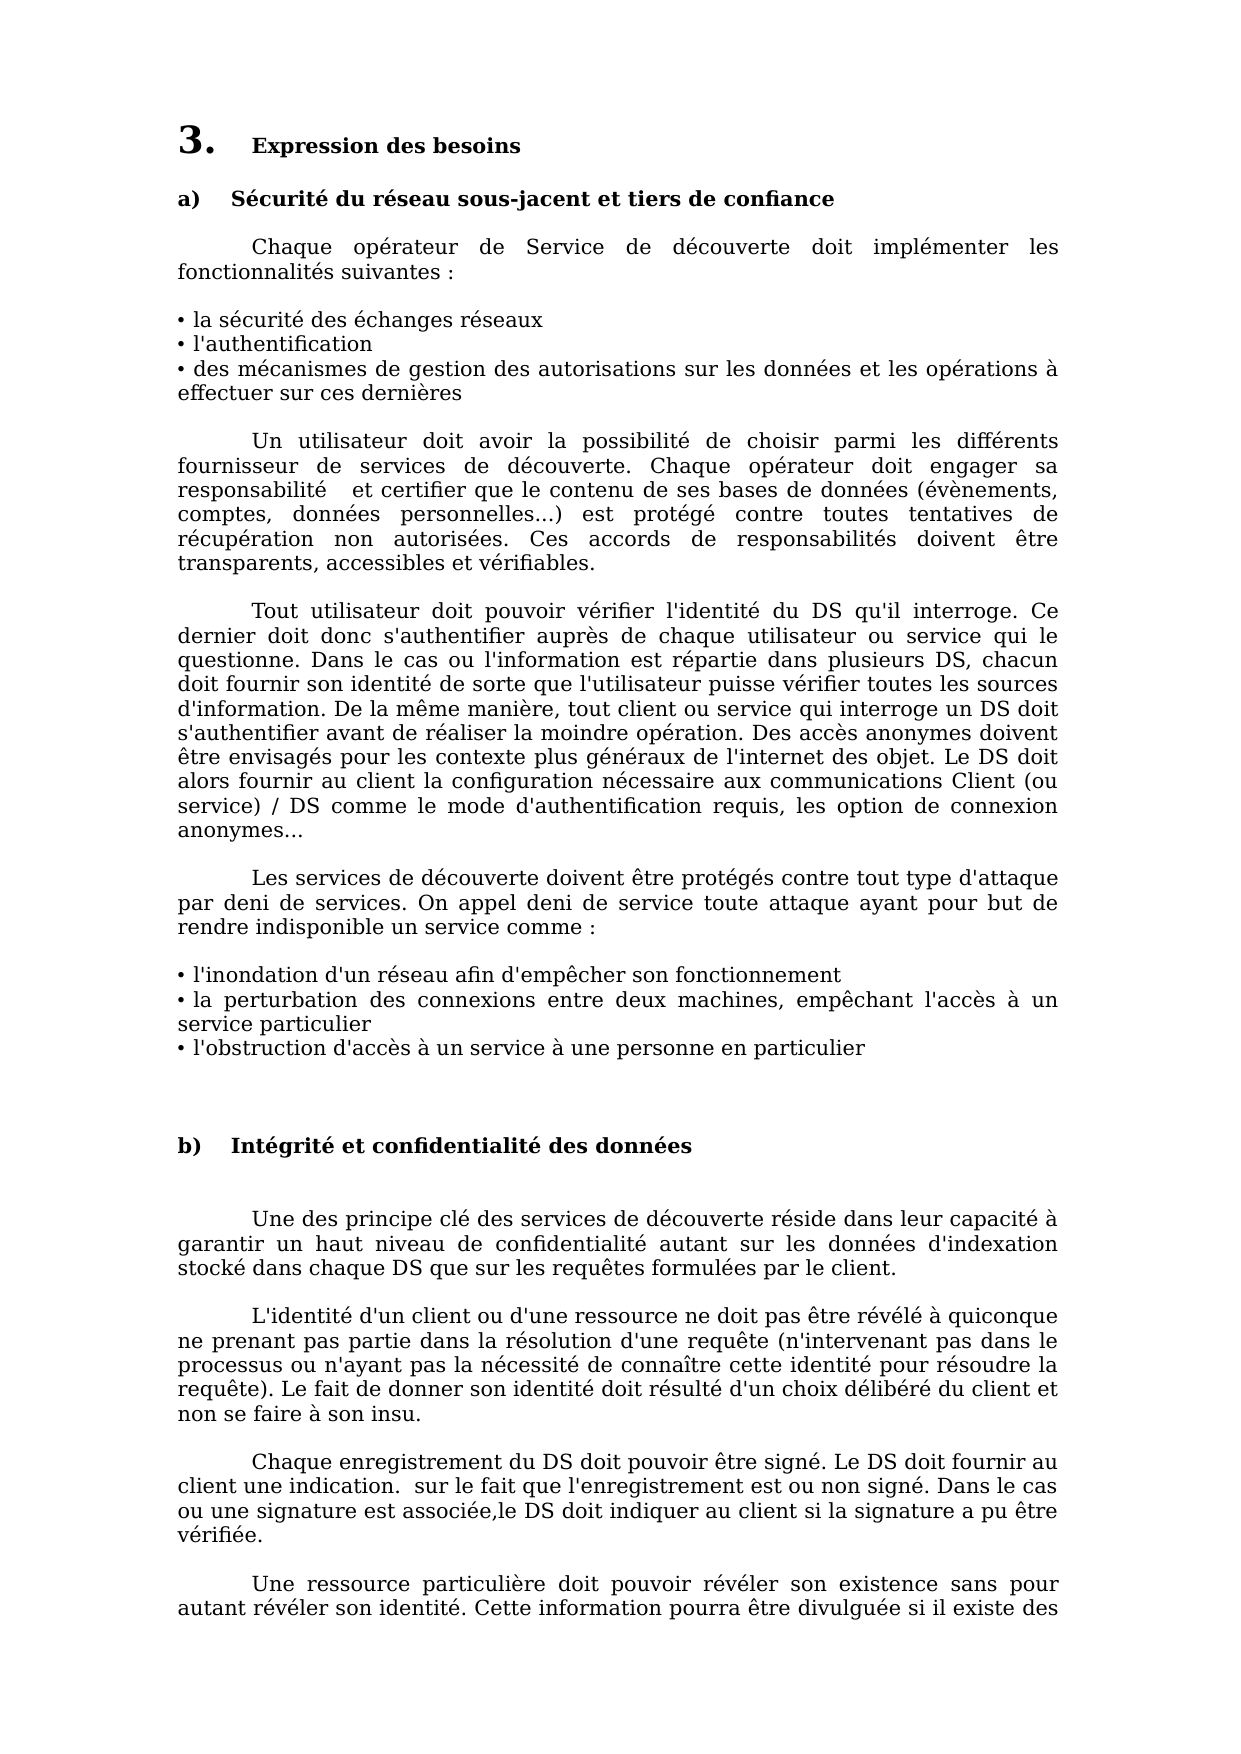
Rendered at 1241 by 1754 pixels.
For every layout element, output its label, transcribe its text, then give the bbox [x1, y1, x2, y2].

list Expression des besoins [177, 118, 1059, 162]
text Un utilisateur doit avoir la possibilité de choisir parmi les différents fournisseur de services de découverte. Chaque opérateur doit engager sa responsabilité et certifier que le contenu de ses bases de données (évènements, comptes, données personnelles...) est protégé contre toutes tentatives de récupération non autorisées. Ces accords de responsabilités doivent être transparents, accessibles et vérifiables. [177, 429, 1059, 575]
list l'inondation d'un réseau afin d'empêcher son fonctionnement [177, 963, 1059, 988]
list Intégrité et confidentialité des données [177, 1134, 1059, 1158]
list la sécurité des échanges réseaux [177, 308, 1059, 332]
text Les services de découverte doivent être protégés contre tout type d'attaque par deni de services. On appel deni de service toute attaque ayant pour but de rendre indisponible un service comme : [177, 866, 1059, 939]
text Chaque enregistrement du DS doit pouvoir être signé. Le DS doit fournir au client une indication. sur le fait que l'enregistrement est ou non signé. Dans le cas ou une signature est associée,le DS doit indiquer au client si la signature a pu être vérifiée. [177, 1450, 1059, 1547]
list des mécanismes de gestion des autorisations sur les données et les opérations à effectuer sur ces dernières [177, 357, 1059, 405]
list Sécurité du réseau sous-jacent et tiers de confiance [177, 186, 1059, 211]
text Une des principe clé des services de découverte réside dans leur capacité à garantir un haut niveau de confidentialité autant sur les données d'indexation stocké dans chaque DS que sur les requêtes formulées par le client. [177, 1207, 1059, 1280]
list l'authentification [177, 332, 1059, 357]
text Une ressource particulière doit pouvoir révéler son existence sans pour autant révéler son identité. Cette information pourra être divulguée si il existe des [177, 1572, 1059, 1620]
text L'identité d'un client ou d'une ressource ne doit pas être révélé à quiconque ne prenant pas partie dans la résolution d'une requête (n'intervenant pas dans le processus ou n'ayant pas la nécessité de connaître cette identité pour résoudre la requête). Le fait de donner son identité doit résulté d'un choix délibéré du client et non se faire à son insu. [177, 1304, 1059, 1426]
text Chaque opérateur de Service de découverte doit implémenter les fonctionnalités suivantes : [177, 235, 1059, 284]
list l'obstruction d'accès à un service à une personne en particulier [177, 1036, 1059, 1061]
list la perturbation des connexions entre deux machines, empêchant l'accès à un service particulier [177, 988, 1059, 1036]
text Tout utilisateur doit pouvoir vérifier l'identité du DS qu'il interroge. Ce dernier doit donc s'authentifier auprès de chaque utilisateur ou service qui le questionne. Dans le cas ou l'information est répartie dans plusieurs DS, chacun doit fournir son identité de sorte que l'utilisateur puisse vérifier toutes les sources d'information. De la même manière, tout client ou service qui interroge un DS doit s'authentifier avant de réaliser la moindre opération. Des accès anonymes doivent être envisagés pour les contexte plus généraux de l'internet des objet. Le DS doit alors fournir au client la configuration nécessaire aux communications Client (ou service) / DS comme le mode d'authentification requis, les option de connexion anonymes... [177, 599, 1059, 842]
